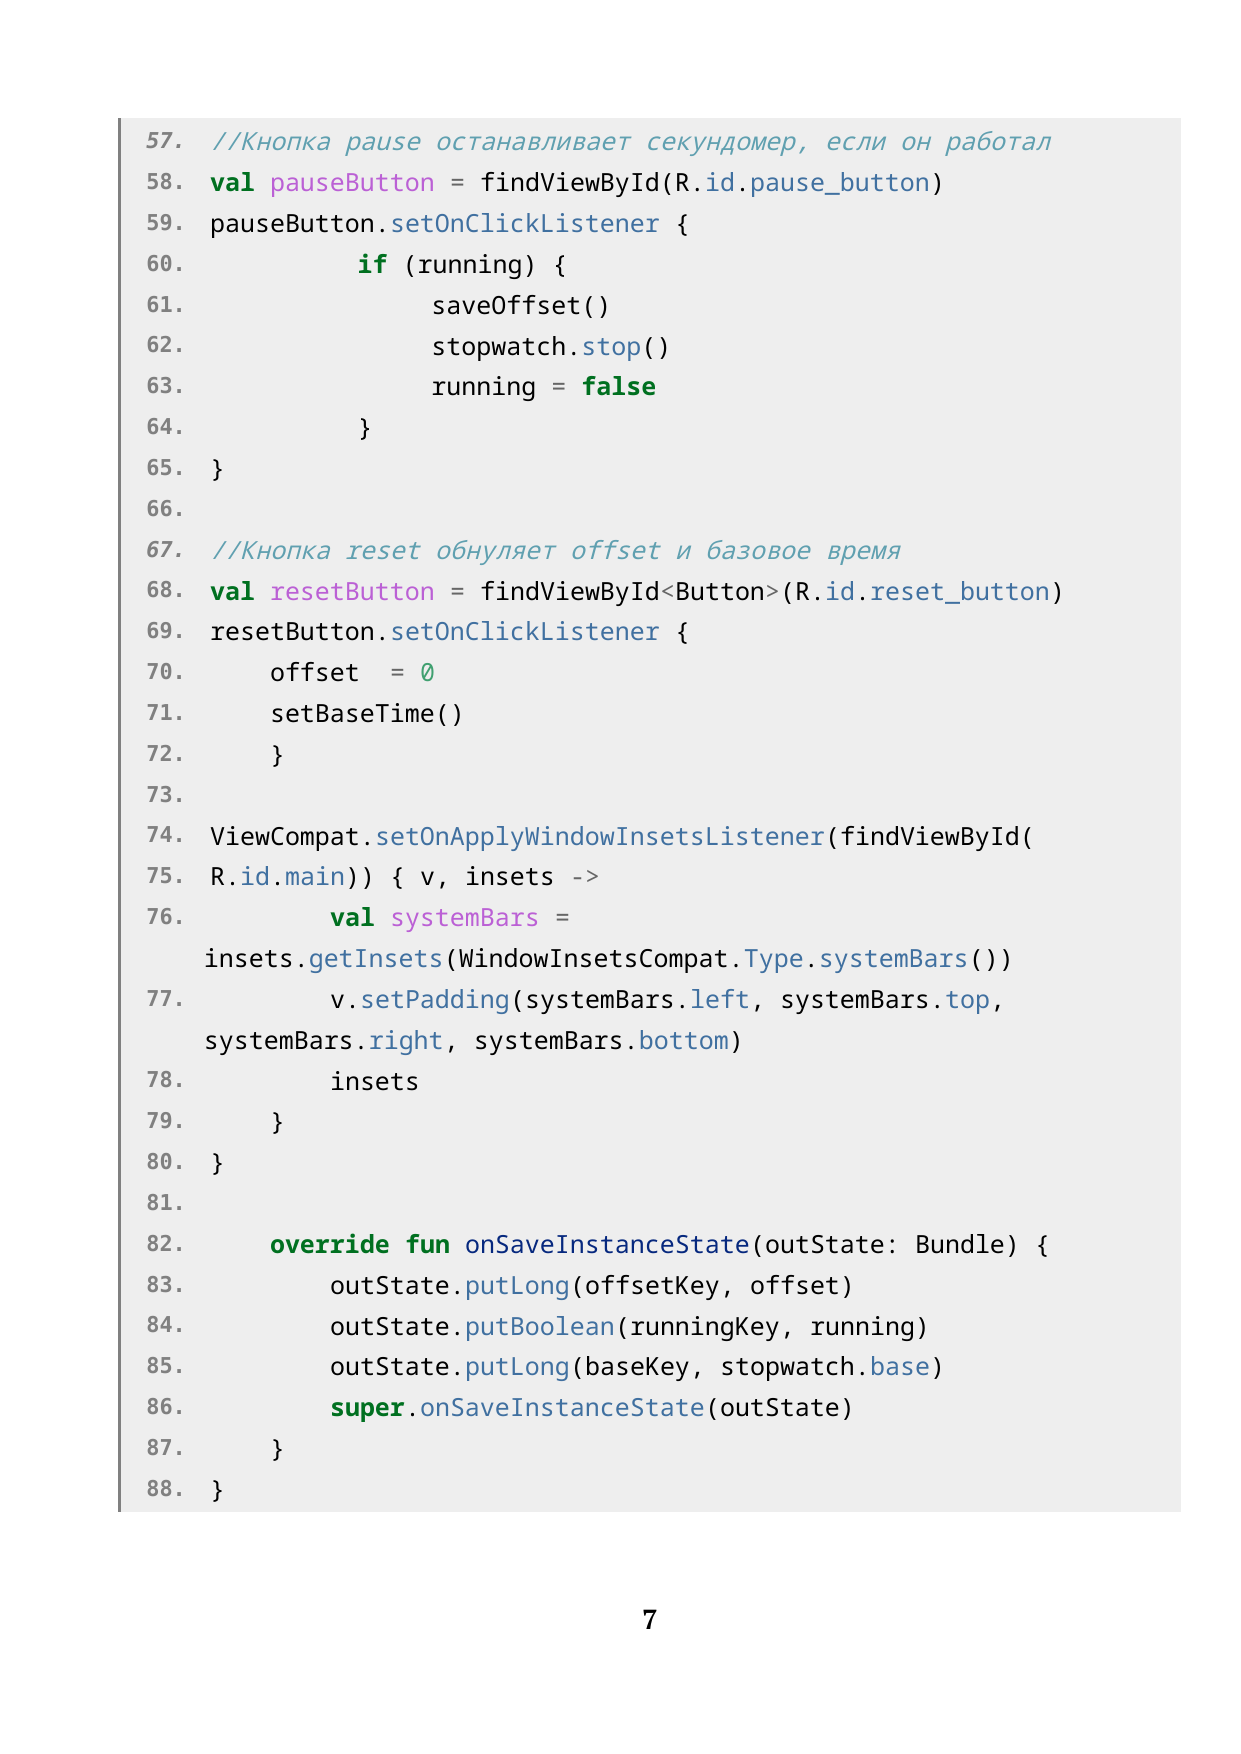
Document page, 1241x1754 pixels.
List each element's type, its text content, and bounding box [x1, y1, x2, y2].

list } [121, 404, 1181, 444]
list saveOffset() [121, 281, 1181, 321]
list val resetButton = findViewById<Button>(R.id.reset_button) [121, 567, 1181, 607]
list } [121, 731, 1181, 771]
list val systemBars = insets.getInsets(WindowInsetsCompat.Type.systemBars()) [121, 894, 1181, 975]
list } [121, 1466, 1181, 1512]
list } [121, 445, 1181, 485]
list R.id.main)) { v, insets -> [121, 853, 1181, 893]
list running = false [121, 363, 1181, 403]
list super.onSaveInstanceState(outState) [121, 1384, 1181, 1424]
list override fun onSaveInstanceState(outState: Bundle) { [121, 1221, 1181, 1261]
list } [121, 1098, 1181, 1138]
list setBaseTime() [121, 690, 1181, 730]
list if (running) { [121, 241, 1181, 281]
list insets [121, 1057, 1181, 1097]
list offset = 0 [121, 649, 1181, 689]
list } [121, 1139, 1181, 1179]
list ViewCompat.setOnApplyWindowInsetsListener(findViewById( [121, 812, 1181, 852]
list pauseButton.setOnClickListener { [121, 200, 1181, 240]
list val pauseButton = findViewById(R.id.pause_button) [121, 159, 1181, 199]
list } [121, 1425, 1181, 1465]
list outState.putLong(offsetKey, offset) [121, 1261, 1181, 1301]
list outState.putBoolean(runningKey, running) [121, 1302, 1181, 1342]
list stopwatch.stop() [121, 322, 1181, 362]
list v.setPadding(systemBars.left, systemBars.top, systemBars.right, systemBars.bottom) [121, 976, 1181, 1056]
list //Кнопка pause останавливает секундомер, если он работал [121, 118, 1181, 158]
list resetButton.setOnClickListener { [121, 608, 1181, 648]
list outState.putLong(baseKey, stopwatch.base) [121, 1343, 1181, 1383]
list //Кнопка reset обнуляет offset и базовое время [121, 526, 1181, 566]
